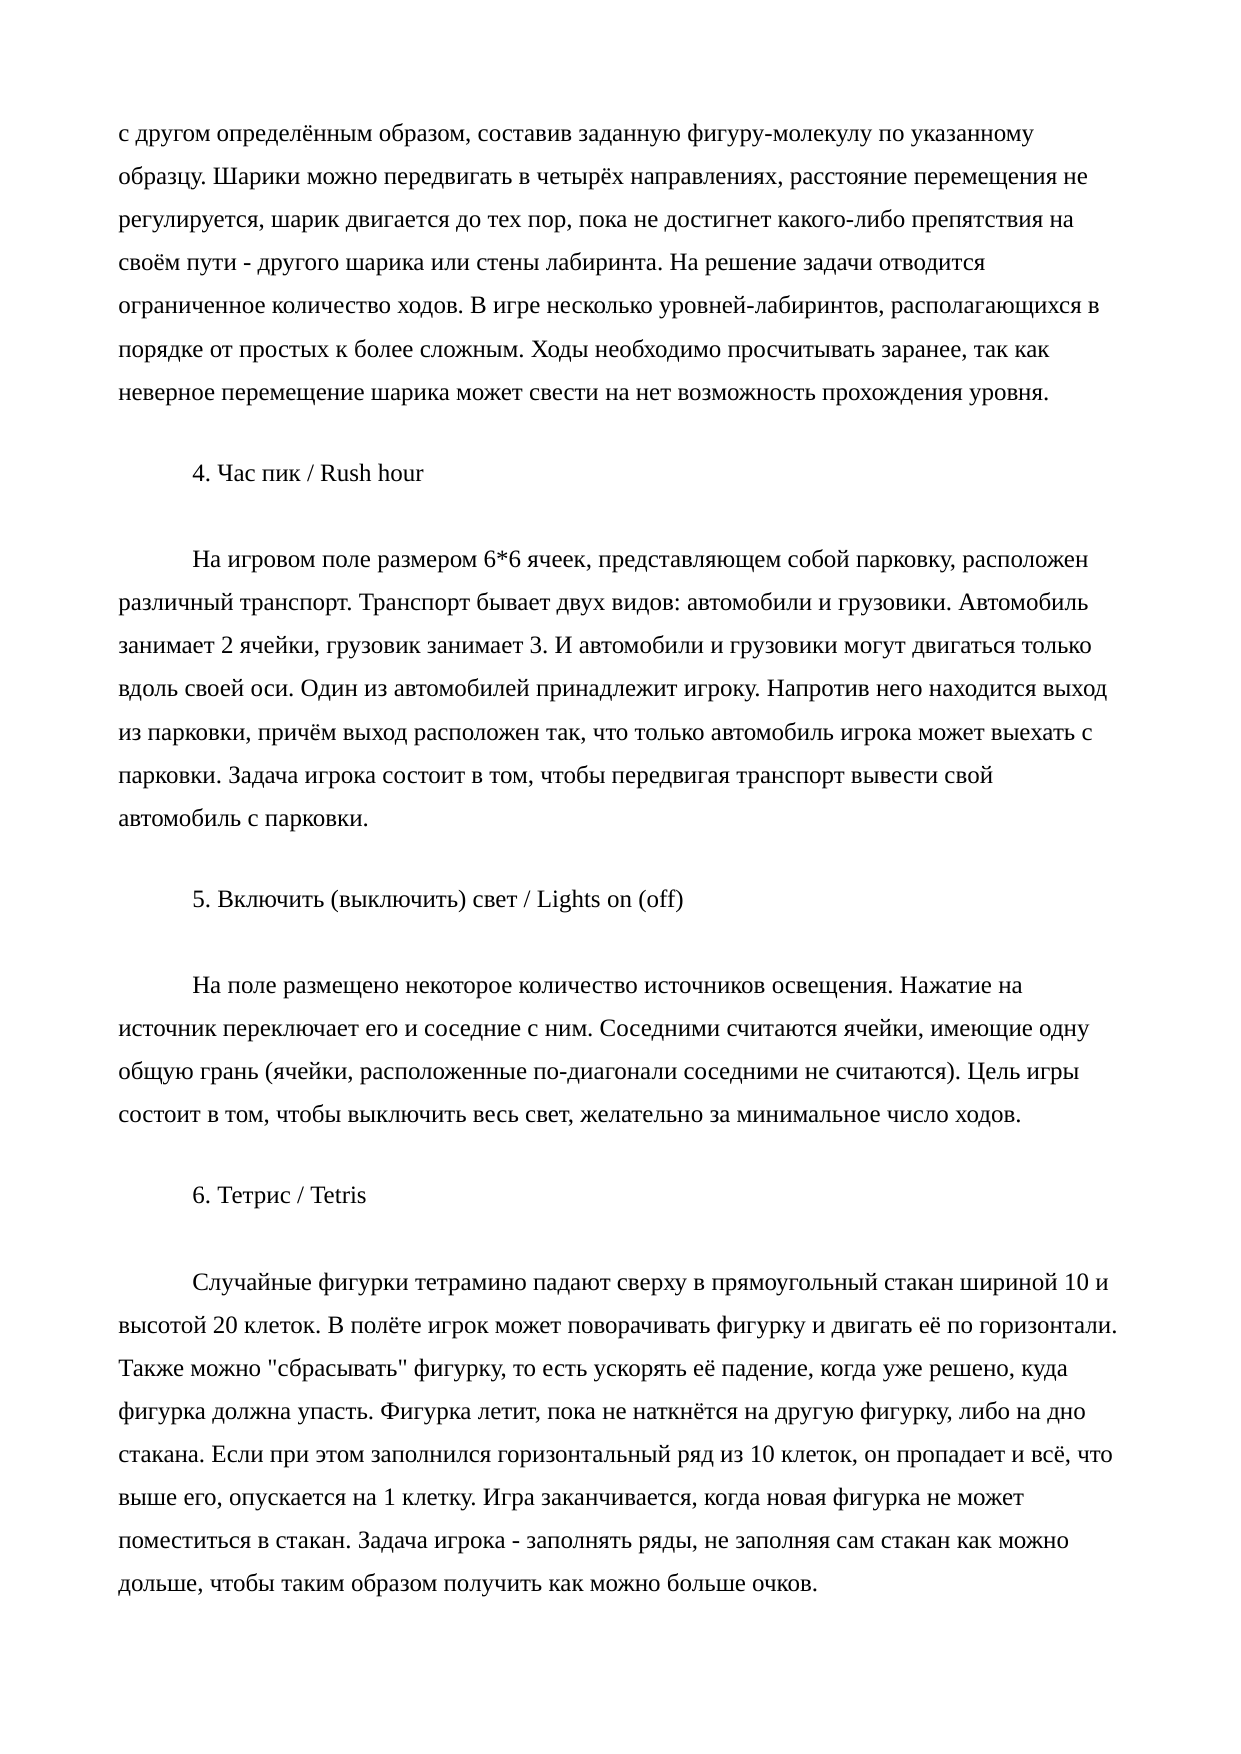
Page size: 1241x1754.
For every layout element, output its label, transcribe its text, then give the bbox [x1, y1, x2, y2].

subtitle 6. Тетрис / Tetris [118, 1180, 1122, 1209]
subtitle 5. Включить (выключить) свет / Lights on (off) [118, 884, 1122, 912]
subtitle 4. Час пик / Rush hour [118, 458, 1122, 487]
text Случайные фигурки тетрамино падают сверху в прямоугольный стакан шириной 10 и высотой 20 клеток. В полёте игрок может поворачивать фигурку и двигать её по горизонтали. Также можно "сбрасывать" фигурку, то есть ускорять её падение, когда уже решено, куда фигурка должна упасть. Фигурка летит, пока не наткнётся на другую фигурку, либо на дно стакана. Если при этом заполнился горизонтальный ряд из 10 клеток, он пропадает и всё, что выше его, опускается на 1 клетку. Игра заканчивается, когда новая фигурка не может поместиться в стакан. Задача игрока - заполнять ряды, не заполняя сам стакан как можно дольше, чтобы таким образом получить как можно больше очков. [118, 1267, 1122, 1597]
text На игровом поле размером 6*6 ячеек, представляющем собой парковку, расположен различный транспорт. Транспорт бывает двух видов: автомобили и грузовики. Автомобиль занимает 2 ячейки, грузовик занимает 3. И автомобили и грузовики могут двигаться только вдоль своей оси. Один из автомобилей принадлежит игроку. Напротив него находится выход из парковки, причём выход расположен так, что только автомобиль игрока может выехать с парковки. Задача игрока состоит в том, чтобы передвигая транспорт вывести свой автомобиль с парковки. [118, 544, 1122, 832]
text На поле размещено некоторое количество источников освещения. Нажатие на источник переключает его и соседние с ним. Соседними считаются ячейки, имеющие одну общую грань (ячейки, расположенные по-диагонали соседними не считаются). Цель игры состоит в том, чтобы выключить весь свет, желательно за минимальное число ходов. [118, 970, 1122, 1128]
text с другом определённым образом, составив заданную фигуру-молекулу по указанному образцу. Шарики можно передвигать в четырёх направлениях, расстояние перемещения не регулируется, шарик двигается до тех пор, пока не достигнет какого-либо препятствия на своём пути - другого шарика или стены лабиринта. На решение задачи отводится ограниченное количество ходов. В игре несколько уровней-лабиринтов, располагающихся в порядке от простых к более сложным. Ходы необходимо просчитывать заранее, так как неверное перемещение шарика может свести на нет возможность прохождения уровня. [118, 118, 1122, 406]
